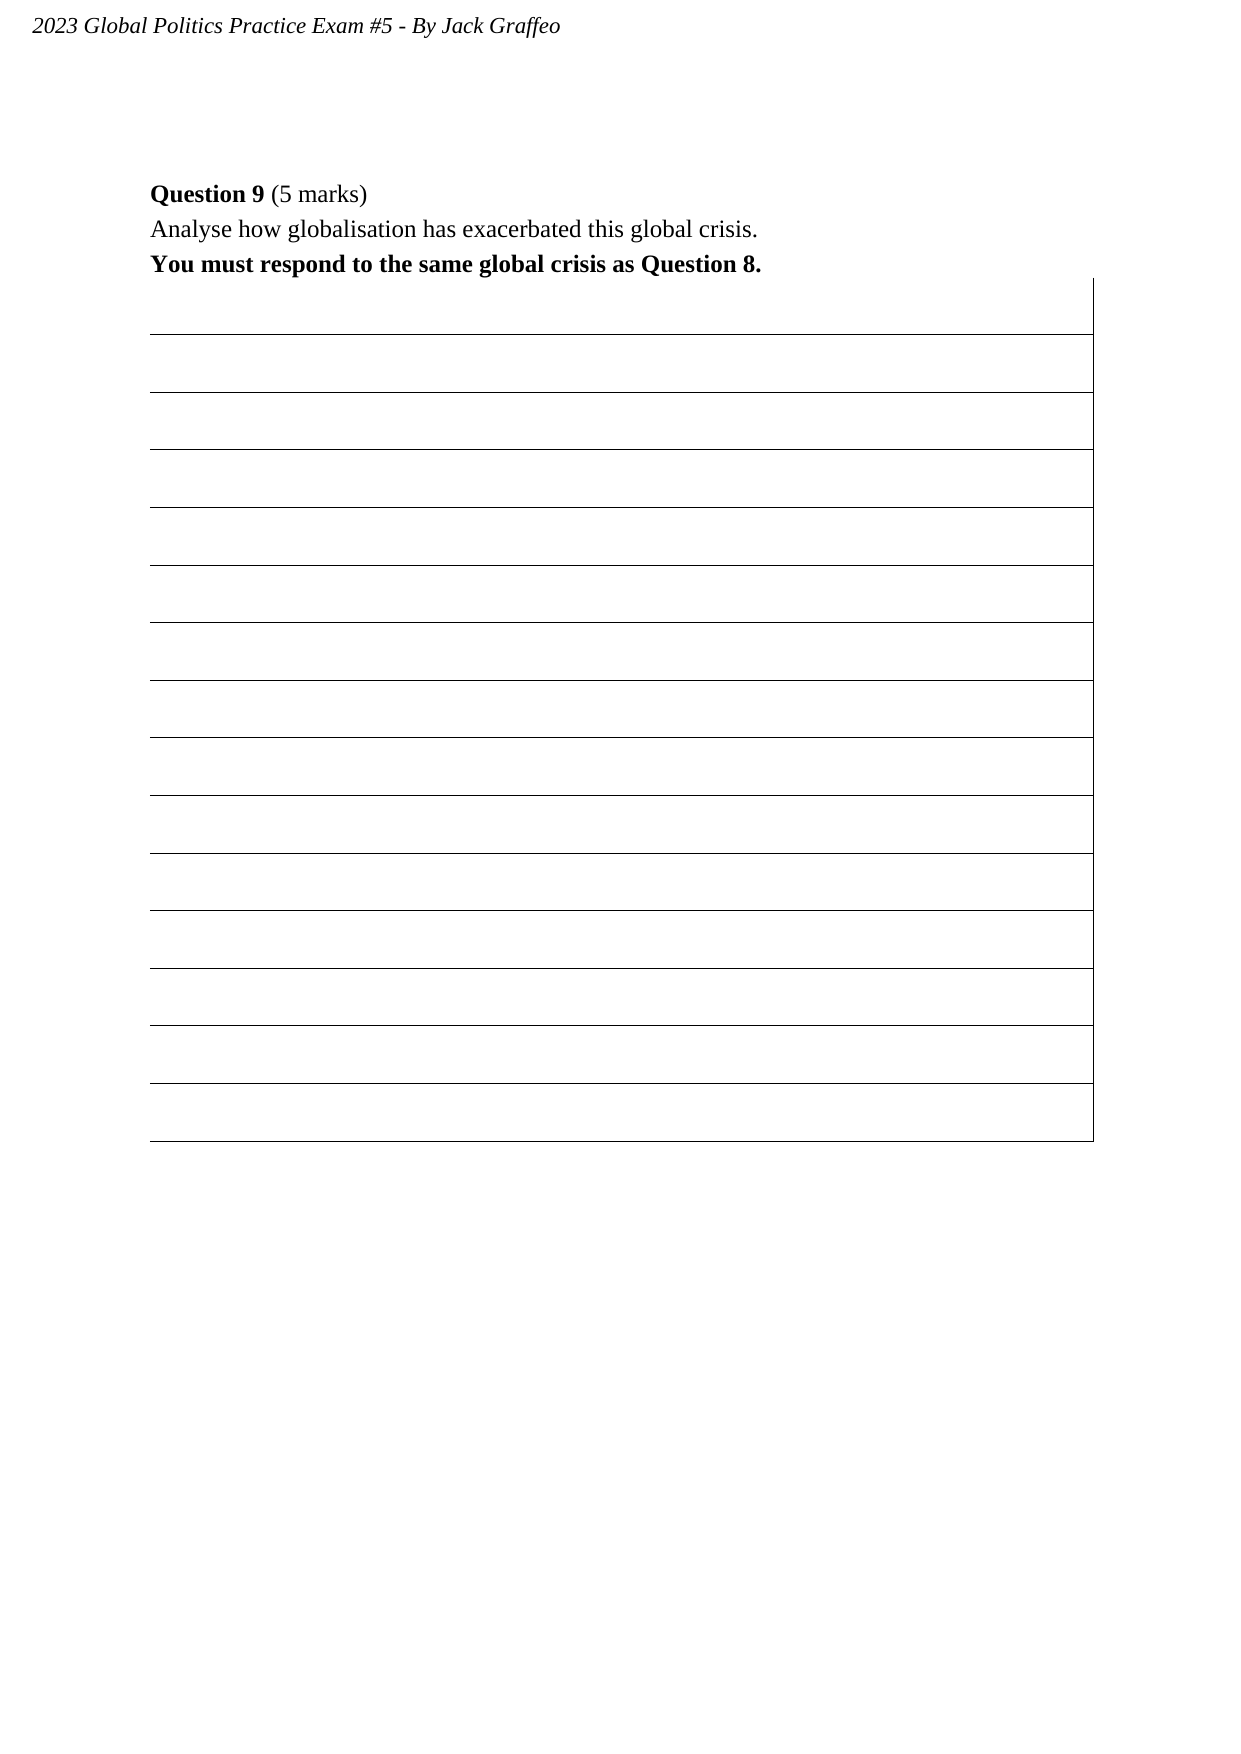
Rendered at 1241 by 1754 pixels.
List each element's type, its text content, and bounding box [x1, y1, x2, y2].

table_cell [150, 1026, 1093, 1083]
text You must respond to the same global crisis as Question 8. [150, 249, 1090, 277]
text Analyse how globalisation has exacerbated this global crisis. [150, 214, 1090, 242]
table_cell [150, 911, 1093, 968]
table_cell [150, 393, 1093, 449]
table_header [150, 278, 1093, 334]
table_cell [150, 335, 1093, 392]
table_cell [150, 566, 1093, 622]
table_cell [150, 854, 1093, 910]
text Question 9 (5 marks) [150, 179, 1090, 207]
table_cell [150, 1084, 1093, 1141]
table_cell [150, 969, 1093, 1025]
table_cell [150, 508, 1093, 564]
table_cell [150, 796, 1093, 852]
table_cell [150, 681, 1093, 737]
table_cell [150, 450, 1093, 507]
table_cell [150, 738, 1093, 795]
table_cell [150, 623, 1093, 680]
